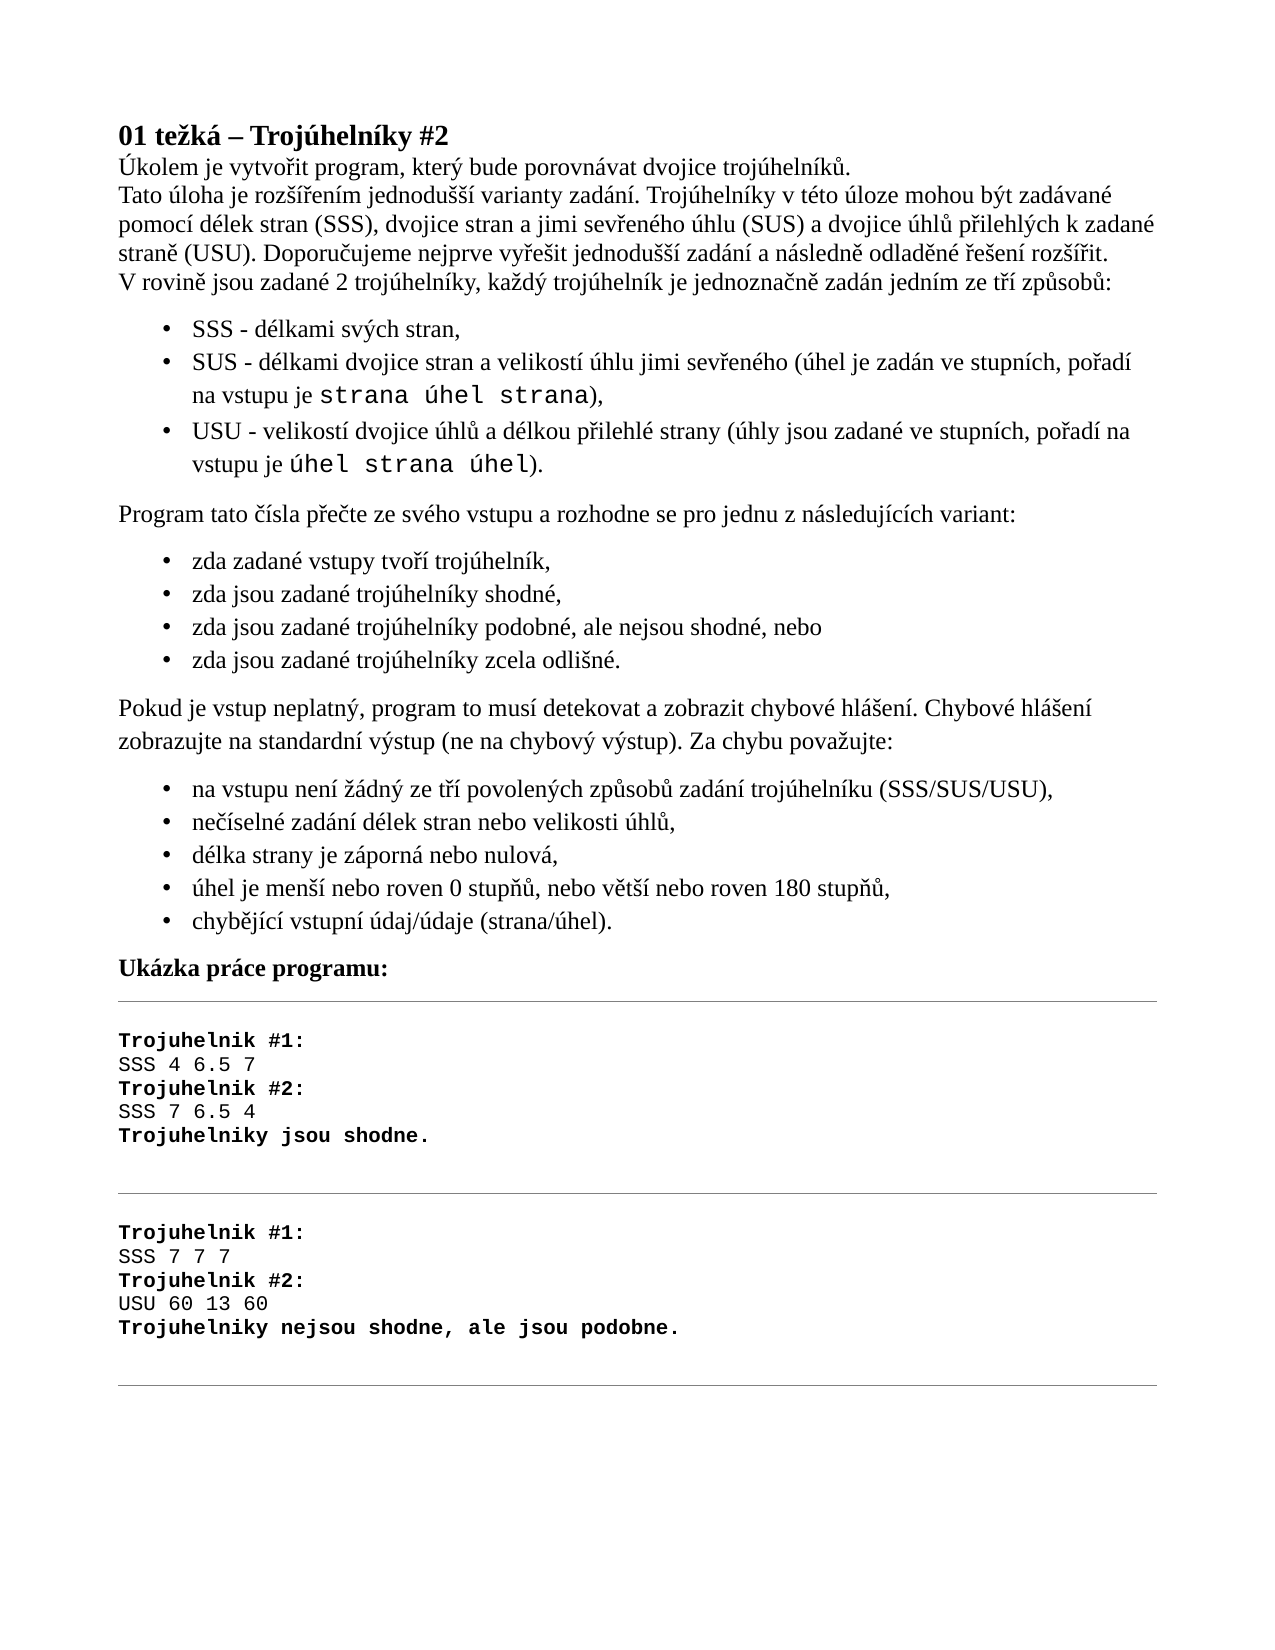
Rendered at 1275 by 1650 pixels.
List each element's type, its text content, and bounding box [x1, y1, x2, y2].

text Trojuhelnik #2: [118, 1078, 1157, 1101]
text Trojuhelnik #1: [118, 1031, 1157, 1054]
text USU 60 13 60 [118, 1293, 1157, 1317]
text Pokud je vstup neplatný, program to musí detekovat a zobrazit chybové hlášení. Chybové hlášení zobrazujte na standardní výstup (ne na chybový výstup). Za chybu považujte: [118, 693, 1157, 755]
list chybějící vstupní údaj/údaje (strana/úhel). [162, 906, 1157, 934]
text Trojuhelniky jsou shodne. [118, 1125, 1157, 1149]
text Tato úloha je rozšířením jednodušší varianty zadání. Trojúhelníky v této úloze mohou být zadávané pomocí délek stran (SSS), dvojice stran a jimi sevřeného úhlu (SUS) a dvojice úhlů přilehlých k zadané straně (USU). Doporučujeme nejprve vyřešit jednodušší zadání a následně odladěné řešení rozšířit. [118, 180, 1157, 267]
list SSS - délkami svých stran, [162, 314, 1157, 343]
list na vstupu není žádný ze tří povolených způsobů zadání trojúhelníku (SSS/SUS/USU), [162, 774, 1157, 802]
text Program tato čísla přečte ze svého vstupu a rozhodne se pro jednu z následujících variant: [118, 499, 1157, 527]
text SSS 4 6.5 7 [118, 1054, 1157, 1078]
text 01 težká – Trojúhelníky #2 [118, 118, 1157, 152]
list SUS - délkami dvojice stran a velikostí úhlu jimi sevřeného (úhel je zadán ve stupních, pořadí na vstupu je strana úhel strana), [162, 347, 1157, 411]
text Ukázka práce programu: [118, 953, 1157, 982]
list zda jsou zadané trojúhelníky zcela odlišné. [162, 645, 1157, 674]
list úhel je menší nebo roven 0 stupňů, nebo větší nebo roven 180 stupňů, [162, 873, 1157, 901]
text Trojuhelniky nejsou shodne, ale jsou podobne. [118, 1317, 1157, 1341]
text Trojuhelnik #1: [118, 1222, 1157, 1246]
text SSS 7 6.5 4 [118, 1101, 1157, 1125]
list nečíselné zadání délek stran nebo velikosti úhlů, [162, 807, 1157, 835]
list délka strany je záporná nebo nulová, [162, 840, 1157, 868]
text SSS 7 7 7 [118, 1246, 1157, 1270]
text Trojuhelnik #2: [118, 1270, 1157, 1293]
text Úkolem je vytvořit program, který bude porovnávat dvojice trojúhelníků. [118, 152, 1157, 180]
list zda jsou zadané trojúhelníky shodné, [162, 579, 1157, 608]
list zda jsou zadané trojúhelníky podobné, ale nejsou shodné, nebo [162, 612, 1157, 641]
text V rovině jsou zadané 2 trojúhelníky, každý trojúhelník je jednoznačně zadán jedním ze tří způsobů: [118, 267, 1157, 295]
list USU - velikostí dvojice úhlů a délkou přilehlé strany (úhly jsou zadané ve stupních, pořadí na vstupu je úhel strana úhel). [162, 416, 1157, 479]
list zda zadané vstupy tvoří trojúhelník, [162, 546, 1157, 575]
